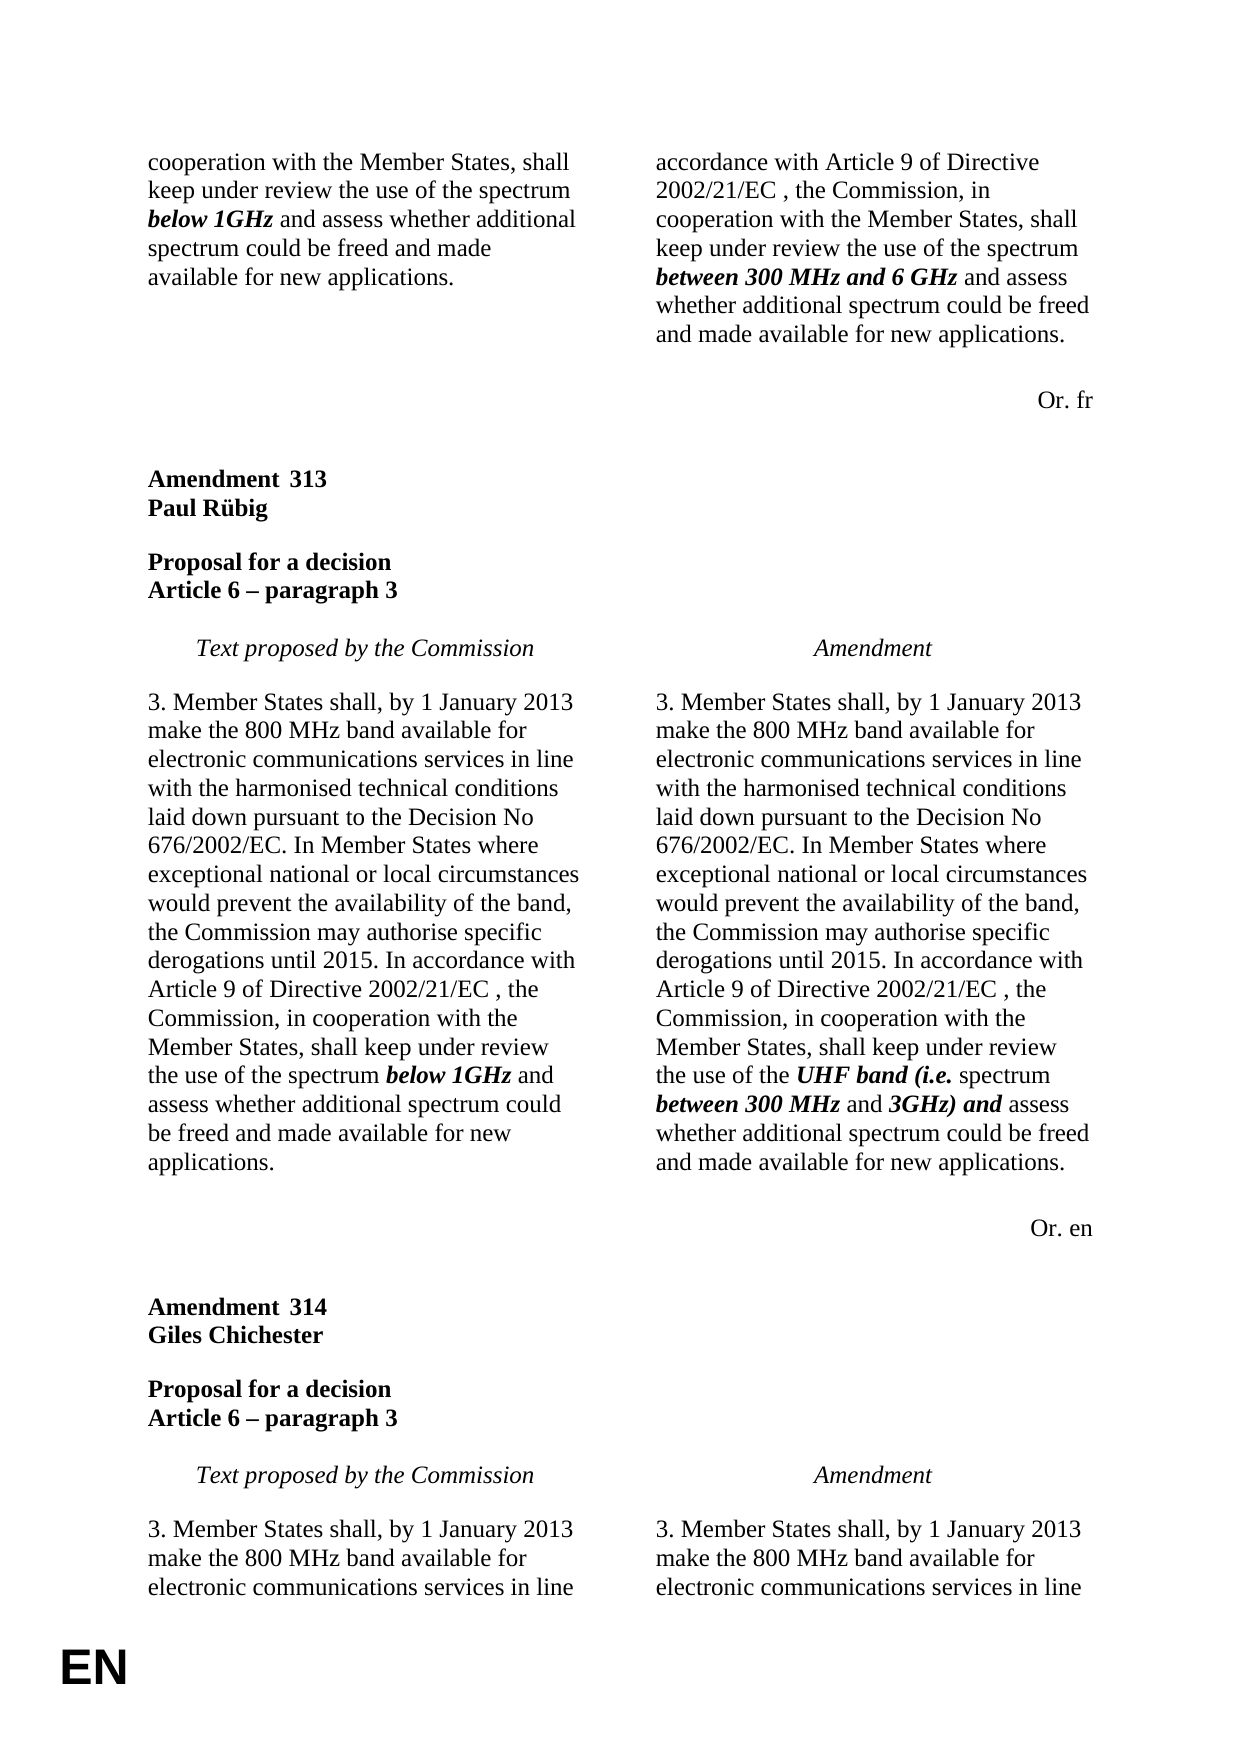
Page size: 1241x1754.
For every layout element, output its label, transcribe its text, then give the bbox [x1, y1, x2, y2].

table_cell 3. Member States shall, by 1 January 2013 make the 800 MHz band available for electronic communications services in line with the harmonised technical conditions laid down pursuant to the Decision No 676/2002/EC. In Member States where exceptional national or local circumstances would prevent the availability of the band, the Commission may authorise specific derogations until 2015. In accordance with Article 9 of Directive 2002/21/EC , the Commission, in cooperation with the Member States, shall keep under review the use of the UHF band (i.e. spectrum between 300 MHz and 3GHz) and assess whether additional spectrum could be freed and made available for new applications. [620, 687, 1128, 1188]
text <Members>Giles Chichester</Members> [148, 1321, 1093, 1349]
table_cell 3. Member States shall, by 1 January 2013 make the 800 MHz band available for electronic communications services in line [620, 1514, 1128, 1601]
text Or. <Original>{EN}en</Original> [148, 1213, 1093, 1242]
text Or. <Original>{FR}fr</Original> [148, 386, 1093, 414]
table_cell Text proposed by the Commission [112, 1461, 620, 1514]
table_header [112, 604, 1128, 633]
text <Members>Paul Rübig</Members> [148, 493, 1093, 522]
text <Amend>Amendment <NumAm>313</NumAm> [148, 464, 1093, 493]
table_cell Text proposed by the Commission [112, 633, 620, 687]
table_cell Amendment [620, 1461, 1128, 1514]
text <Amend>Amendment <NumAm>314</NumAm> [148, 1292, 1093, 1321]
table_header [112, 1432, 1128, 1461]
table_cell accordance with Article 9 of Directive 2002/21/EC , the Commission, in cooperation with the Member States, shall keep under review the use of the spectrum between 300 MHz and 6 GHz and assess whether additional spectrum could be freed and made available for new applications. [620, 147, 1128, 361]
table_cell cooperation with the Member States, shall keep under review the use of the spectrum below 1GHz and assess whether additional spectrum could be freed and made available for new applications. [112, 147, 620, 361]
text <Article>Article 6 – paragraph 3 </Article> [148, 576, 1093, 604]
table_cell 3. Member States shall, by 1 January 2013 make the 800 MHz band available for electronic communications services in line [112, 1514, 620, 1601]
text <Article>Article 6 – paragraph 3 </Article> [148, 1403, 1093, 1432]
text <DocAmend>Proposal for a decision</DocAmend> [148, 547, 1093, 576]
table_cell 3. Member States shall, by 1 January 2013 make the 800 MHz band available for electronic communications services in line with the harmonised technical conditions laid down pursuant to the Decision No 676/2002/EC. In Member States where exceptional national or local circumstances would prevent the availability of the band, the Commission may authorise specific derogations until 2015. In accordance with Article 9 of Directive 2002/21/EC , the Commission, in cooperation with the Member States, shall keep under review the use of the spectrum below 1GHz and assess whether additional spectrum could be freed and made available for new applications. [112, 687, 620, 1188]
text <DocAmend>Proposal for a decision</DocAmend> [148, 1374, 1093, 1403]
table_cell Amendment [620, 633, 1128, 687]
